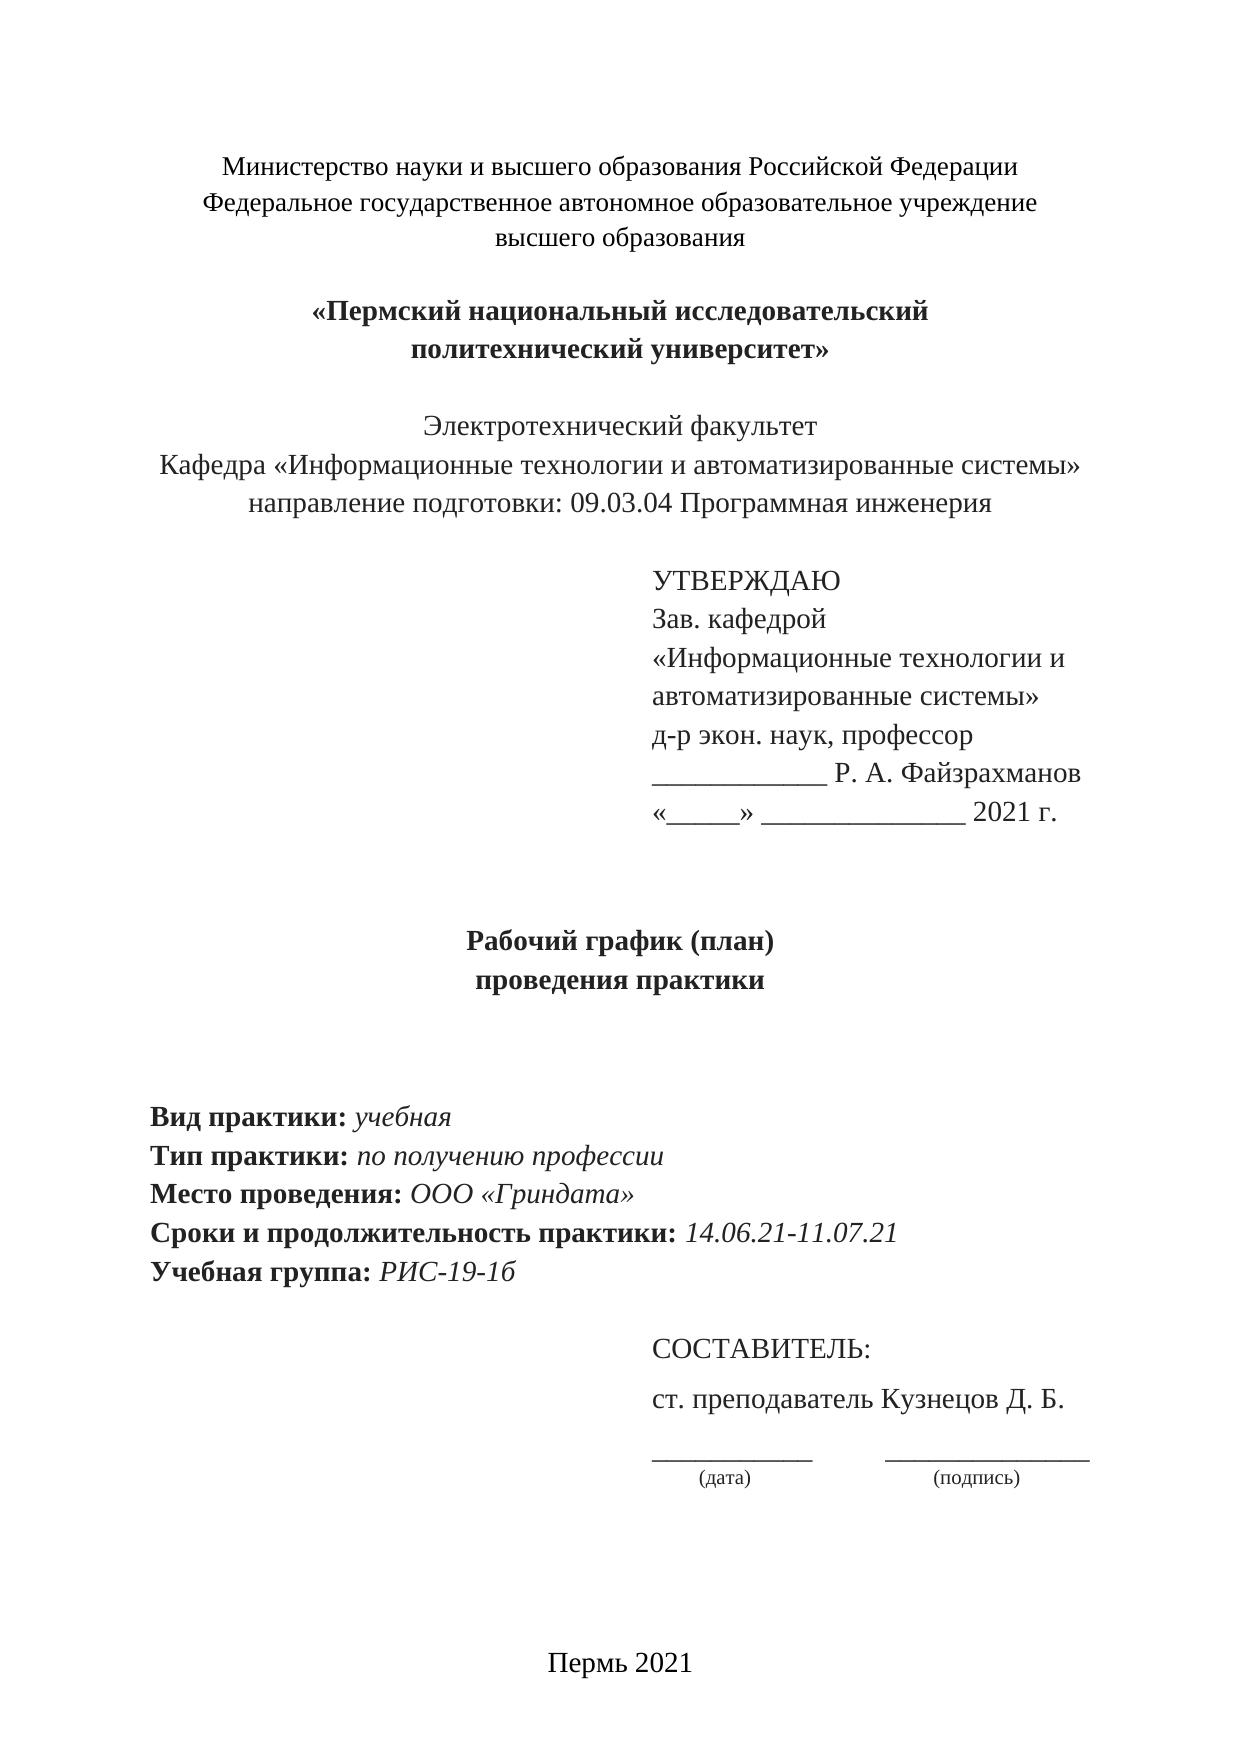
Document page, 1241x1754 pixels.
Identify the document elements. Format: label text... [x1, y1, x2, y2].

text направление подготовки: 09.03.04 Программная инженерия [150, 486, 1090, 519]
text ___________ ______________ [652, 1431, 1090, 1465]
text д-р экон. наук, профессор ____________ Р. А. Файзрахманов [652, 717, 1090, 789]
text Рабочий график (план) [150, 923, 1090, 957]
text «‎_____» ______________ 2021 г.‎ [652, 794, 1090, 827]
text Министерство науки и высшего образования Российской Федерации Федеральное государственное автономное образовательное учреждение высшего образования [150, 150, 1090, 253]
text «Пермский национальный исследовательский [150, 293, 1090, 326]
text Тип практики: по получению профессии [150, 1138, 1090, 1172]
text «Информационные технологии и автоматизированные системы» [652, 640, 1090, 712]
text проведения практики [150, 962, 1090, 995]
text ст. преподаватель Кузнецов Д. Б. [652, 1381, 1090, 1415]
text Сроки и продолжительность практики: 14.06.21-11.07.21 [150, 1215, 1090, 1249]
text Место проведения: ООО «‎Гриндата» [150, 1177, 1090, 1210]
text УТВЕРЖДАЮ [150, 563, 1090, 596]
text Вид практики: учебная [150, 1099, 1090, 1133]
text политехнический университет‎» [150, 331, 1090, 365]
text Зав. кафедрой [150, 601, 1090, 635]
text Учебная группа: РИС-19-1б [150, 1254, 1090, 1287]
text Электротехнический факультет [150, 408, 1090, 442]
text (дата) (подпись) [652, 1465, 1090, 1489]
text Кафедра «Информационные технологии и автоматизированные системы» [150, 447, 1090, 481]
text СОСТАВИТЕЛЬ: [652, 1331, 1090, 1364]
